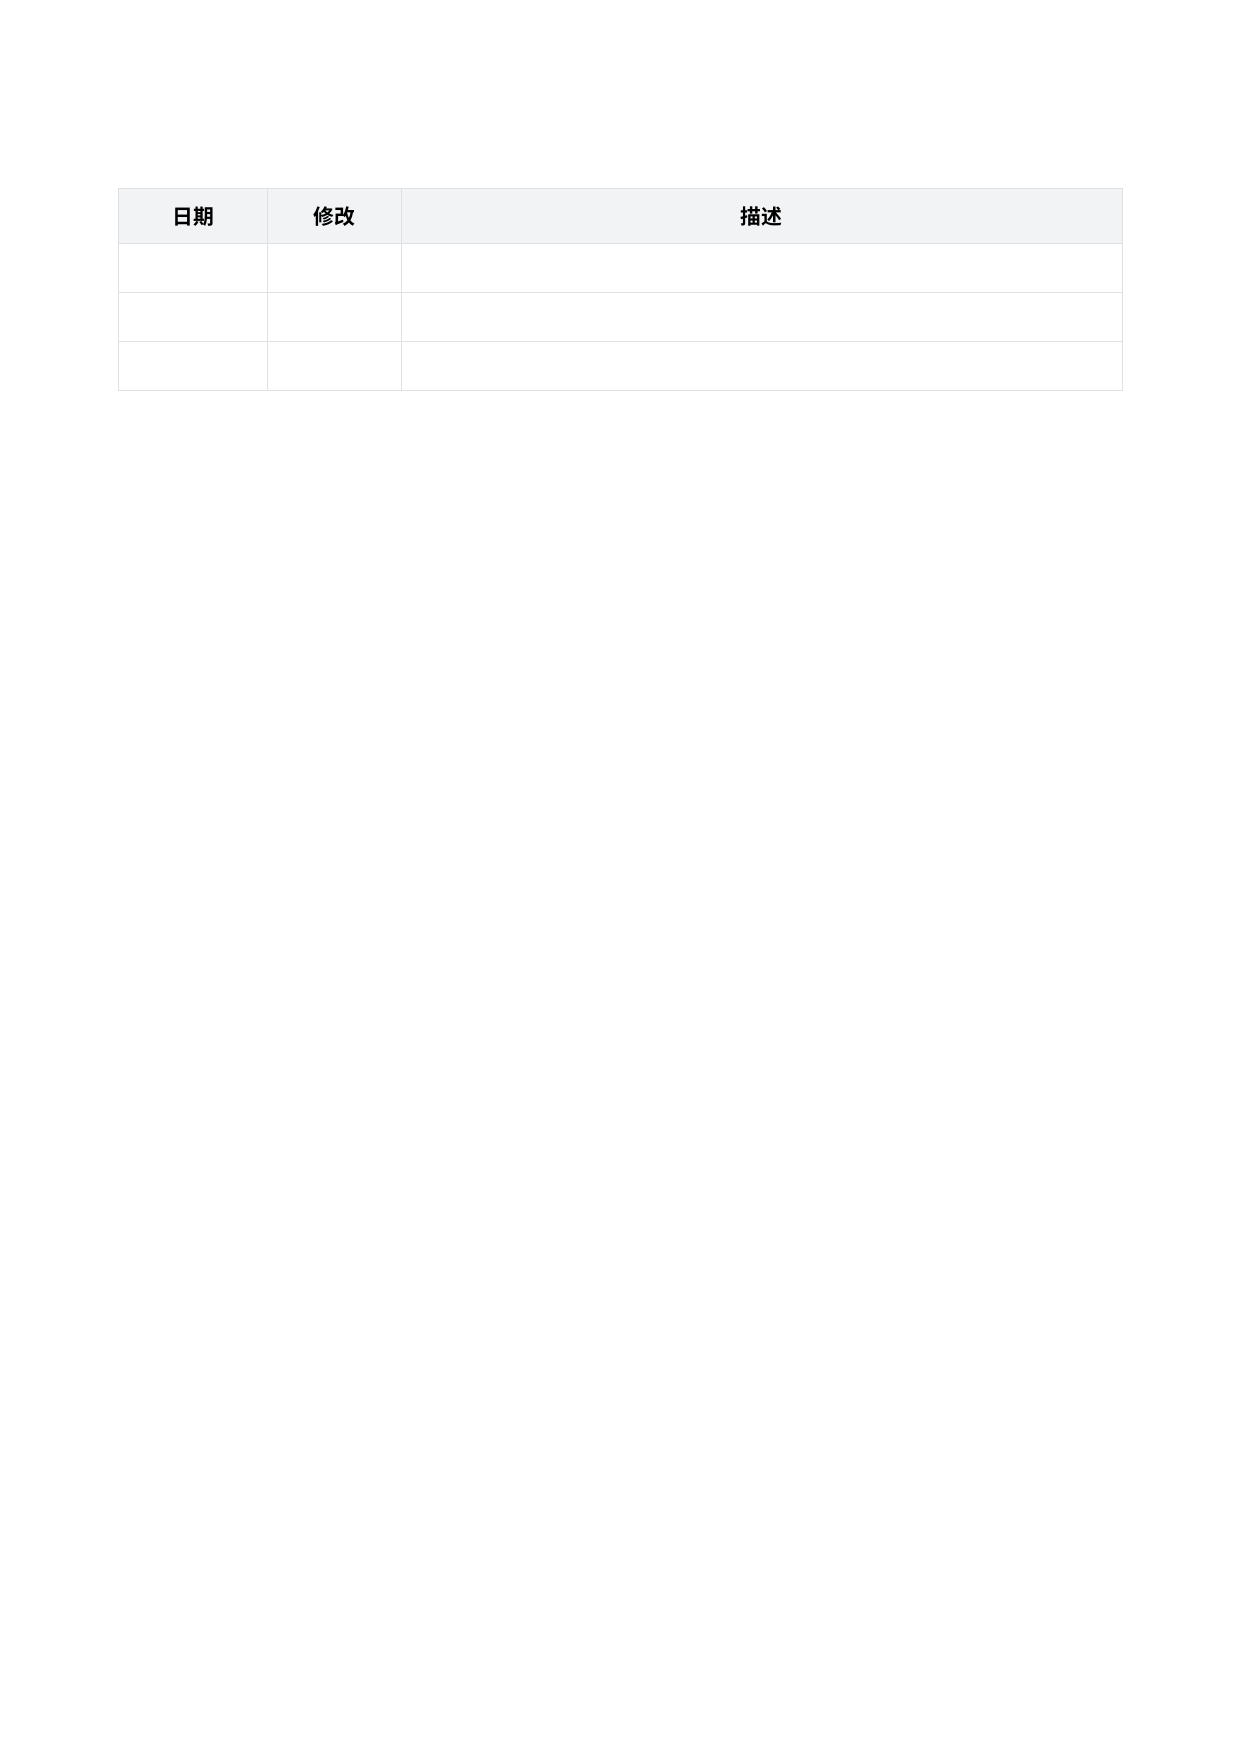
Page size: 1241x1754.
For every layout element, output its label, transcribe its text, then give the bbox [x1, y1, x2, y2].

table_cell [119, 342, 267, 390]
table_header 日期 [119, 189, 267, 243]
table_header 修改 [268, 189, 401, 243]
table_cell [402, 293, 1122, 341]
table_header 描述 [402, 189, 1122, 243]
table_cell [268, 293, 401, 341]
table_cell [119, 244, 267, 292]
table_cell [268, 244, 401, 292]
table_cell [268, 342, 401, 390]
table_cell [402, 244, 1122, 292]
table_cell [119, 293, 267, 341]
table_cell [402, 342, 1122, 390]
